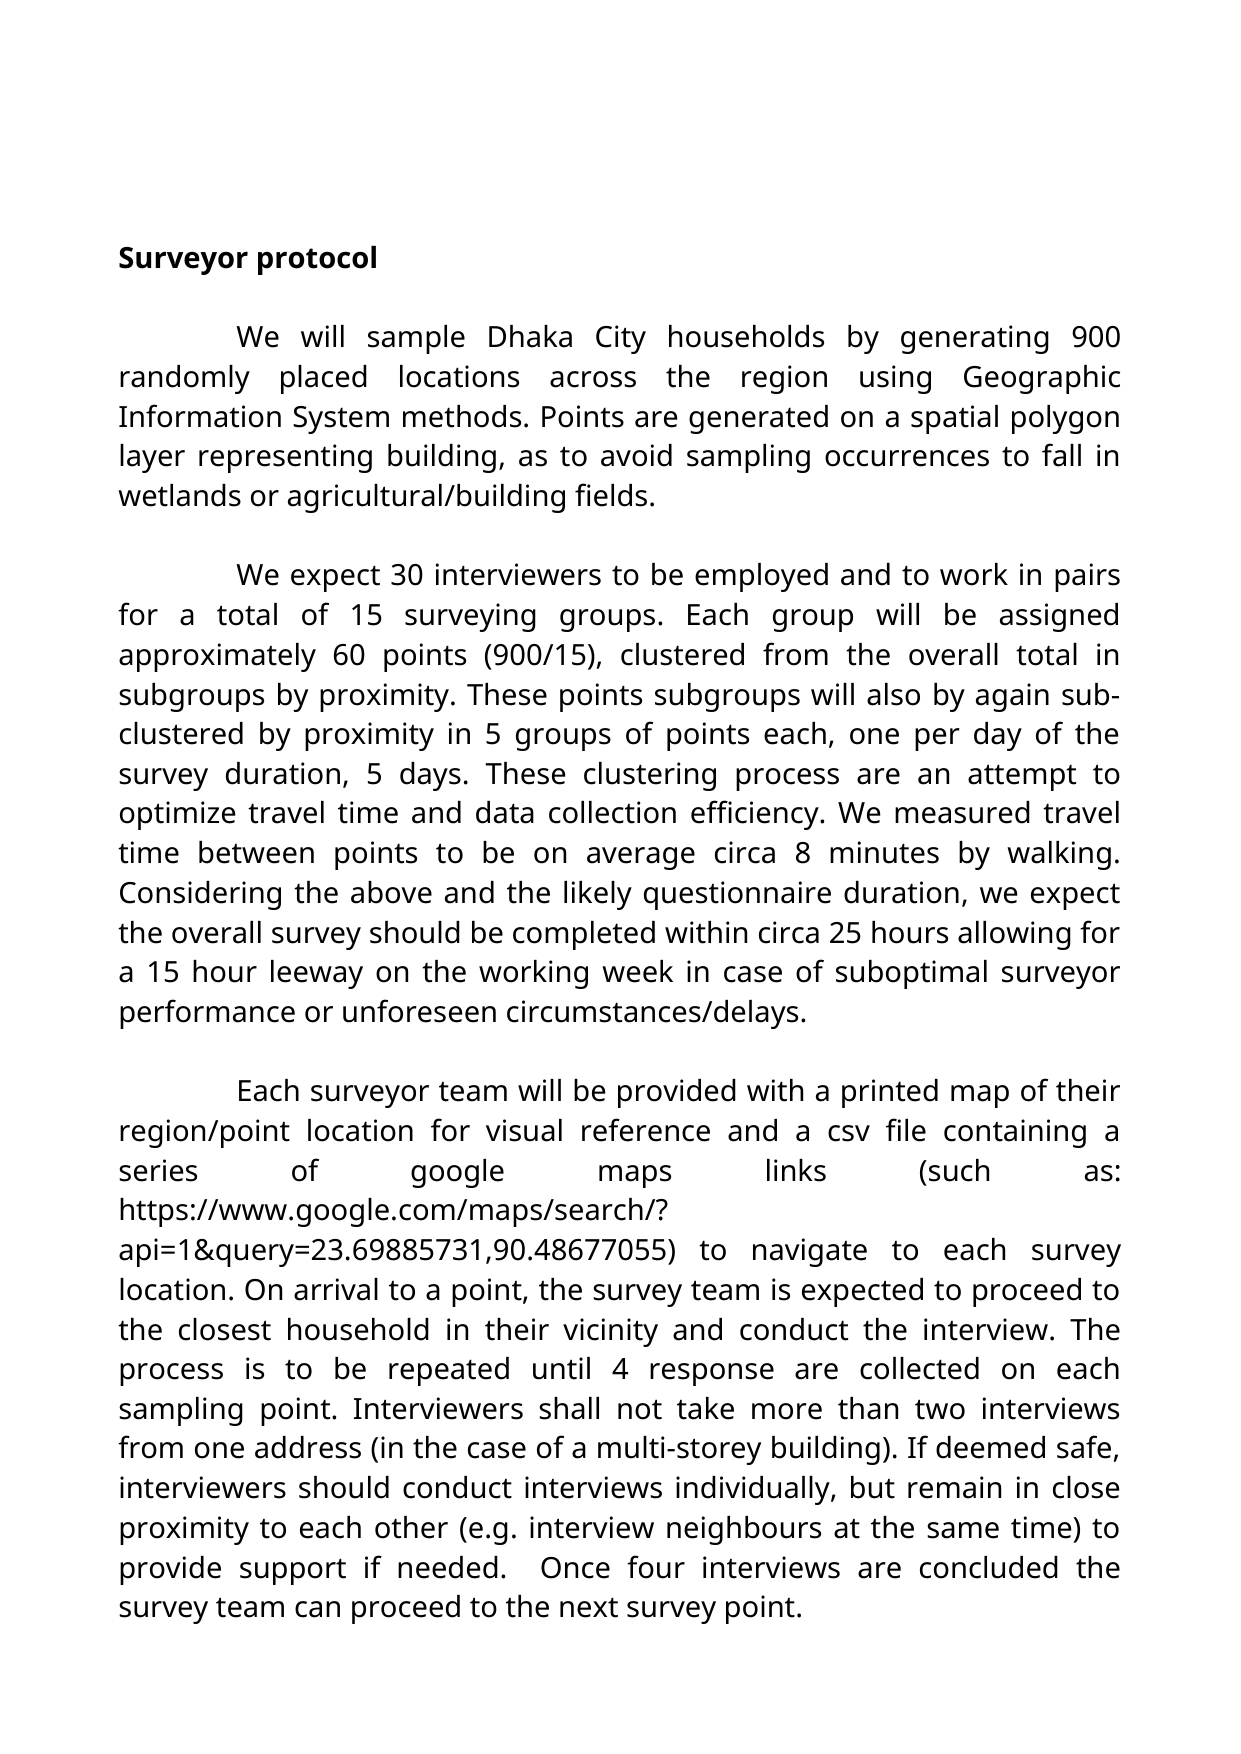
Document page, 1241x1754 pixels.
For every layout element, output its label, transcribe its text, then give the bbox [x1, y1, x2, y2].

text We expect 30 interviewers to be employed and to work in pairs for a total of 15 surveying groups. Each group will be assigned approximately 60 points (900/15), clustered from the overall total in subgroups by proximity. These points subgroups will also by again sub-clustered by proximity in 5 groups of points each, one per day of the survey duration, 5 days. These clustering process are an attempt to optimize travel time and data collection efficiency. We measured travel time between points to be on average circa 8 minutes by walking. Considering the above and the likely questionnaire duration, we expect the overall survey should be completed within circa 25 hours allowing for a 15 hour leeway on the working week in case of suboptimal surveyor performance or unforeseen circumstances/delays. [118, 555, 1122, 1031]
text Surveyor protocol [118, 237, 1122, 277]
text Each surveyor team will be provided with a printed map of their region/point location for visual reference and a csv file containing a series of google maps links (such as: https://www.google.com/maps/search/?api=1&query=23.69885731,90.48677055) to navigate to each survey location. On arrival to a point, the survey team is expected to proceed to the closest household in their vicinity and conduct the interview. The process is to be repeated until 4 response are collected on each sampling point. Interviewers shall not take more than two interviews from one address (in the case of a multi-storey building). If deemed safe, interviewers should conduct interviews individually, but remain in close proximity to each other (e.g. interview neighbours at the same time) to provide support if needed. Once four interviews are concluded the survey team can proceed to the next survey point. [118, 1071, 1122, 1626]
text We will sample Dhaka City households by generating 900 randomly placed locations across the region using Geographic Information System methods. Points are generated on a spatial polygon layer representing building, as to avoid sampling occurrences to fall in wetlands or agricultural/building fields. [118, 317, 1122, 515]
